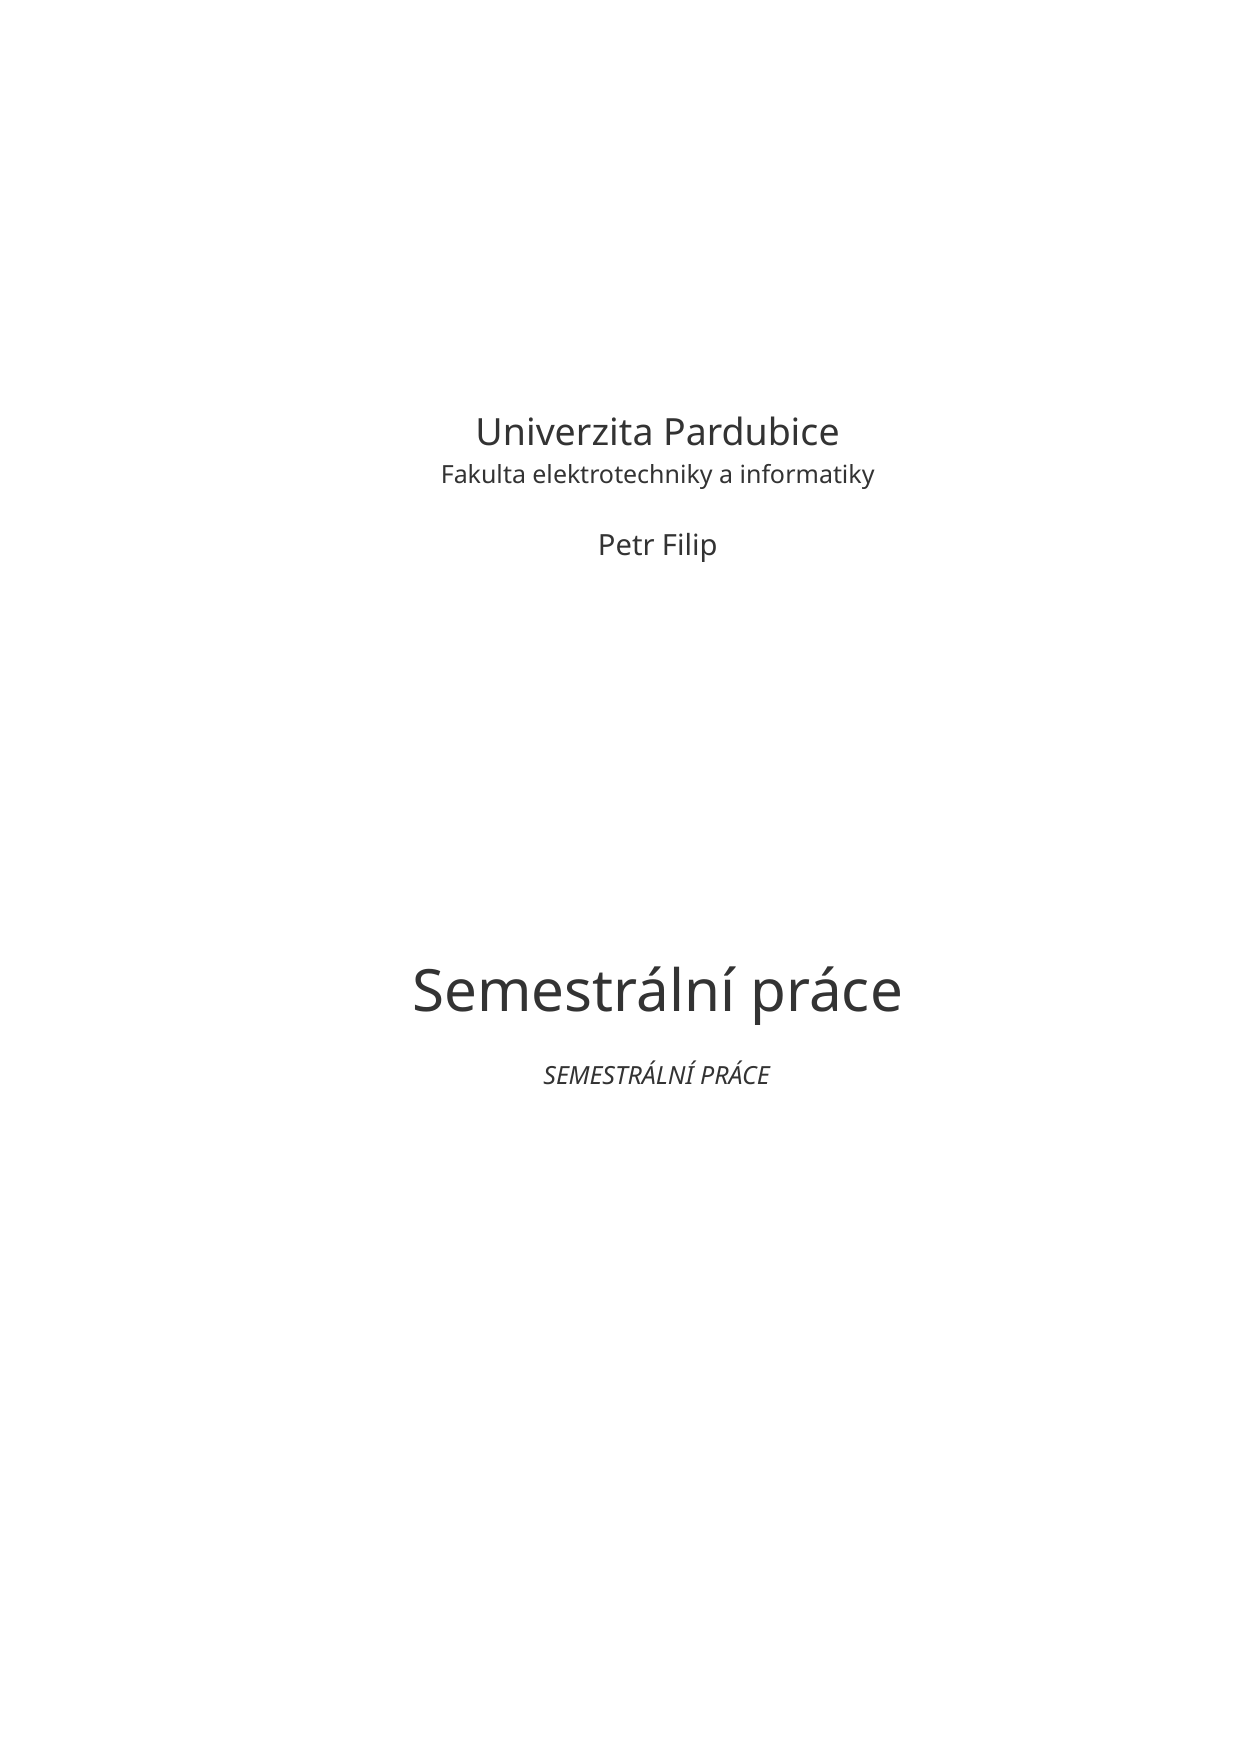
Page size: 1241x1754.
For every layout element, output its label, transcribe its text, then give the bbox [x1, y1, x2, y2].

text Petr Filip [225, 524, 1090, 564]
text Fakulta elektrotechniky a informatiky [225, 456, 1090, 490]
subtitle Semestrální práce [225, 949, 1090, 1028]
text Univerzita Pardubice [225, 405, 1090, 456]
text SEMESTRÁLNÍ PRÁCE [225, 1057, 1090, 1091]
